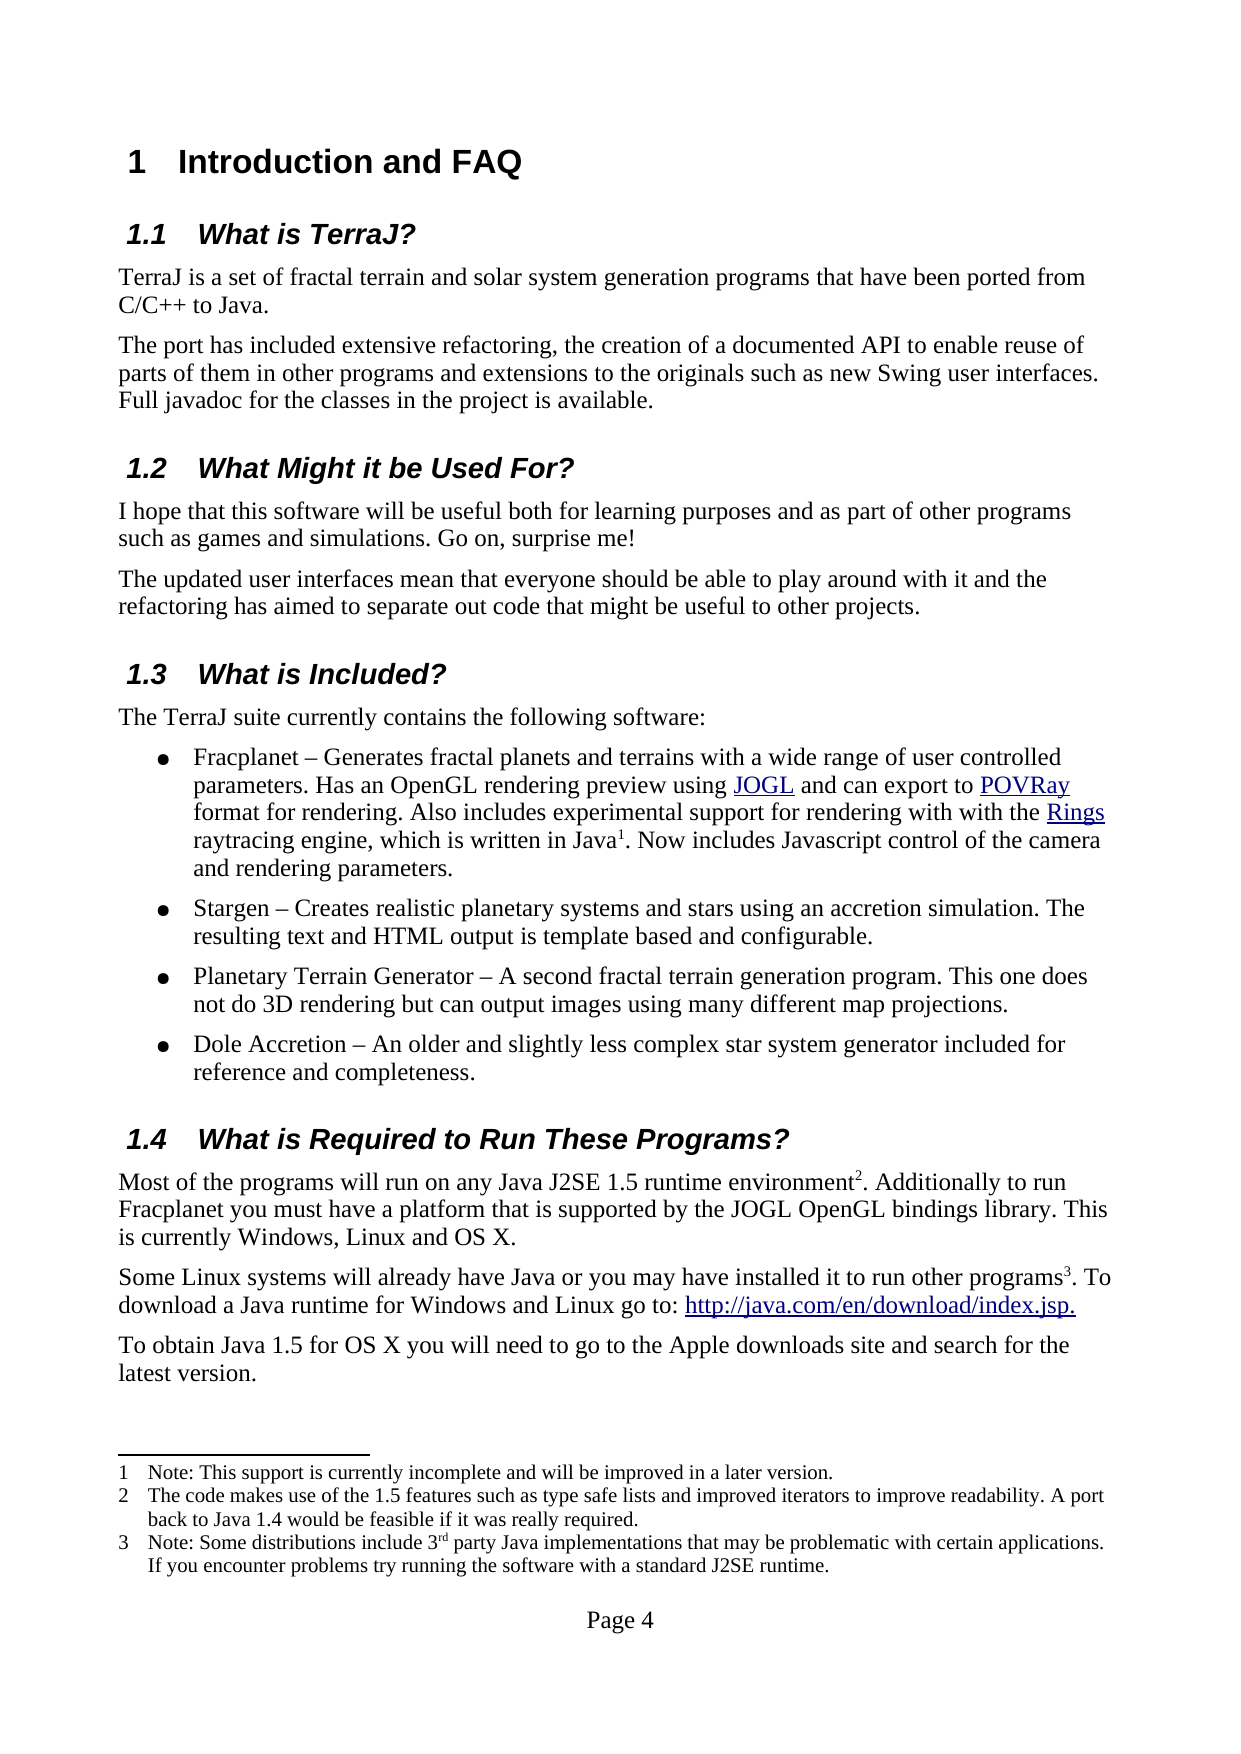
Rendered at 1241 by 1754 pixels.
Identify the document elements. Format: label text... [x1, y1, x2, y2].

subtitle What is Required to Run These Programs? [118, 1123, 1122, 1155]
list Stargen – Creates realistic planetary systems and stars using an accretion simulation. The resulting text and HTML output is template based and configurable. [156, 894, 1122, 949]
text The port has included extensive refactoring, the creation of a documented API to enable reuse of parts of them in other programs and extensions to the originals such as new Swing user interfaces. Full javadoc for the classes in the project is available. [118, 331, 1122, 414]
list Planetary Terrain Generator – A second fractal terrain generation program. This one does not do 3D rendering but can output images using many different map projections. [156, 962, 1122, 1017]
subtitle What Might it be Used For? [118, 452, 1122, 484]
text The TerraJ suite currently contains the following software: [118, 703, 1122, 731]
list Dole Accretion – An older and slightly less complex star system generator included for reference and completeness. [156, 1030, 1122, 1085]
text Most of the programs will run on any Java J2SE 1.5 runtime environment. Additionally to run Fracplanet you must have a platform that is supported by the JOGL OpenGL bindings library. This is currently Windows, Linux and OS X. [118, 1168, 1122, 1251]
text To obtain Java 1.5 for OS X you will need to go to the Apple downloads site and search for the latest version. [118, 1331, 1122, 1387]
text Some Linux systems will already have Java or you may have installed it to run other programs. To download a Java runtime for Windows and Linux go to: http://java.com/en/download/index.jsp. [118, 1263, 1122, 1319]
list Note: This support is currently incomplete and will be improved in a later version. [118, 1461, 1122, 1484]
subtitle What is Included? [118, 658, 1122, 690]
subtitle What is TerraJ? [118, 218, 1122, 251]
text I hope that this software will be useful both for learning purposes and as part of other programs such as games and simulations. Go on, surprise me! [118, 497, 1122, 552]
text The code makes use of the 1.5 features such as type safe lists and improved iterators to improve readability. A port back to Java 1.4 would be feasible if it was really required. [118, 1484, 1122, 1531]
text TerraJ is a set of fractal terrain and solar system generation programs that have been ported from C/C++ to Java. [118, 263, 1122, 319]
subtitle Introduction and FAQ [118, 143, 1122, 181]
list Fracplanet – Generates fractal planets and terrains with a wide range of user controlled parameters. Has an OpenGL rendering preview using JOGL and can export to POVRay format for rendering. Also includes experimental support for rendering with with the Rings raytracing engine, which is written in Java. Now includes Javascript control of the camera and rendering parameters. [156, 743, 1122, 882]
text Note: Some distributions include 3rd party Java implementations that may be problematic with certain applications. If you encounter problems try running the software with a standard J2SE runtime. [118, 1531, 1122, 1577]
text The updated user interfaces mean that everyone should be able to play around with it and the refactoring has aimed to separate out code that might be useful to other projects. [118, 565, 1122, 620]
